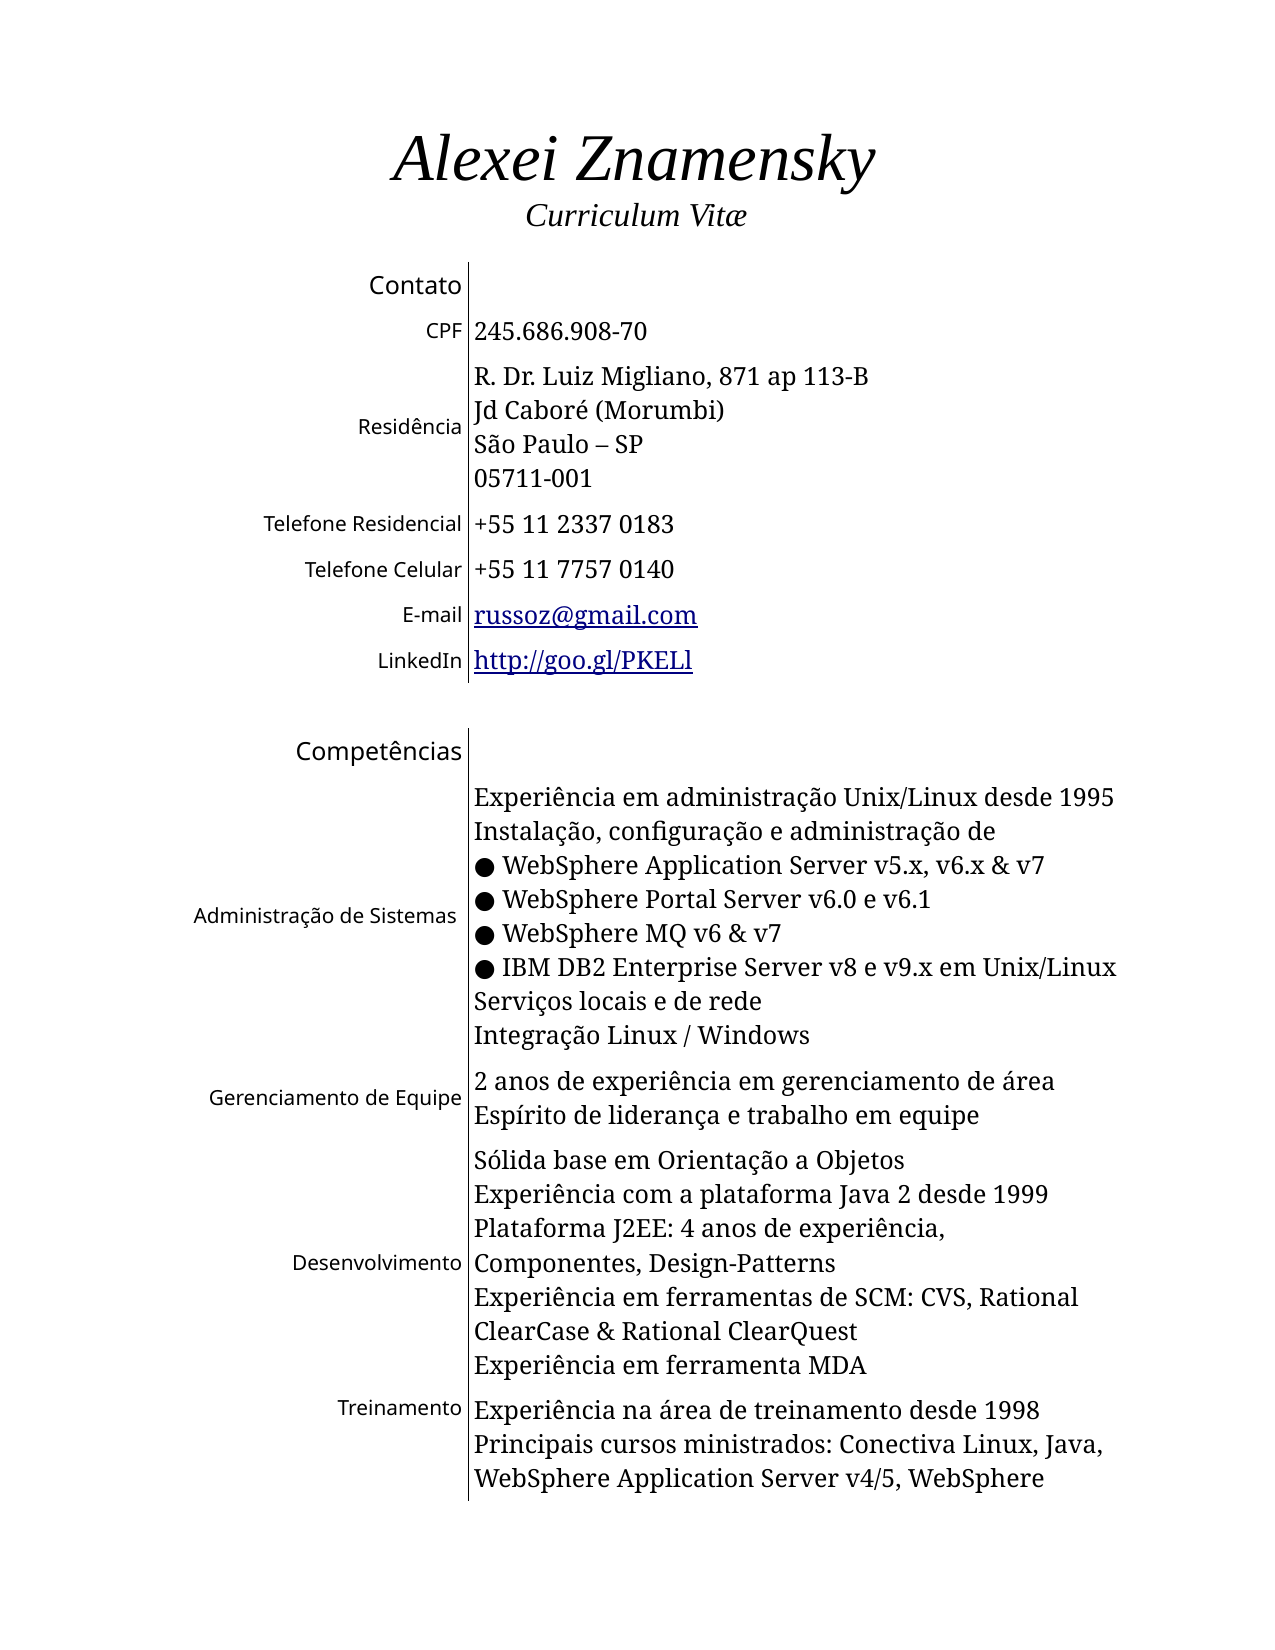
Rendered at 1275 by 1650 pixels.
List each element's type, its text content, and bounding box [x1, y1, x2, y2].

table_cell LinkedIn [118, 637, 468, 683]
table_cell 245.686.908-70 [469, 308, 1157, 353]
table_cell +55 11 7757 0140 [469, 546, 1157, 592]
table_cell Telefone Celular [118, 546, 468, 592]
table_cell [118, 683, 468, 728]
table_cell Telefone Residencial [118, 501, 468, 546]
table_cell http://goo.gl/PKELl [469, 637, 1157, 683]
table_cell Experiência na área de treinamento desde 1998 Principais cursos ministrados: Conectiva Linux, Java, WebSphere Application Server v4/5, WebSphere [469, 1387, 1157, 1501]
table_cell Experiência em administração Unix/Linux desde 1995 Instalação, configuração e administração de ● WebSphere Application Server v5.x, v6.x & v7 ● WebSphere Portal Server v6.0 e v6.1 ● WebSphere MQ v6 & v7 ● IBM DB2 Enterprise Server v8 e v9.x em Unix/Linux Serviços locais e de rede Integração Linux / Windows [469, 774, 1157, 1058]
table_header [469, 262, 1157, 307]
table_cell Residência [118, 353, 468, 501]
table_cell E-mail [118, 592, 468, 637]
table_cell Competências [118, 728, 468, 774]
table_cell +55 11 2337 0183 [469, 501, 1157, 546]
table_cell Desenvolvimento [118, 1137, 468, 1387]
table_cell Sólida base em Orientação a Objetos Experiência com a plataforma Java 2 desde 1999 Plataforma J2EE: 4 anos de experiência, Componentes, Design-Patterns Experiência em ferramentas de SCM: CVS, Rational ClearCase & Rational ClearQuest Experiência em ferramenta MDA [469, 1137, 1157, 1387]
text Curriculum Vitæ [118, 195, 1157, 233]
table_cell R. Dr. Luiz Migliano, 871 ap 113-B Jd Caboré (Morumbi) São Paulo – SP 05711-001 [469, 353, 1157, 501]
table_cell [469, 728, 1157, 774]
table_cell [468, 683, 1157, 728]
table_cell Administração de Sistemas [118, 774, 468, 1058]
table_header Contato [118, 262, 468, 307]
table_cell Treinamento [118, 1387, 468, 1501]
table_cell Gerenciamento de Equipe [118, 1058, 468, 1137]
table_cell CPF [118, 308, 468, 353]
table_cell russoz@gmail.com [469, 592, 1157, 637]
table_cell 2 anos de experiência em gerenciamento de área Espírito de liderança e trabalho em equipe [469, 1058, 1157, 1137]
text Alexei Znamensky [118, 118, 1157, 195]
